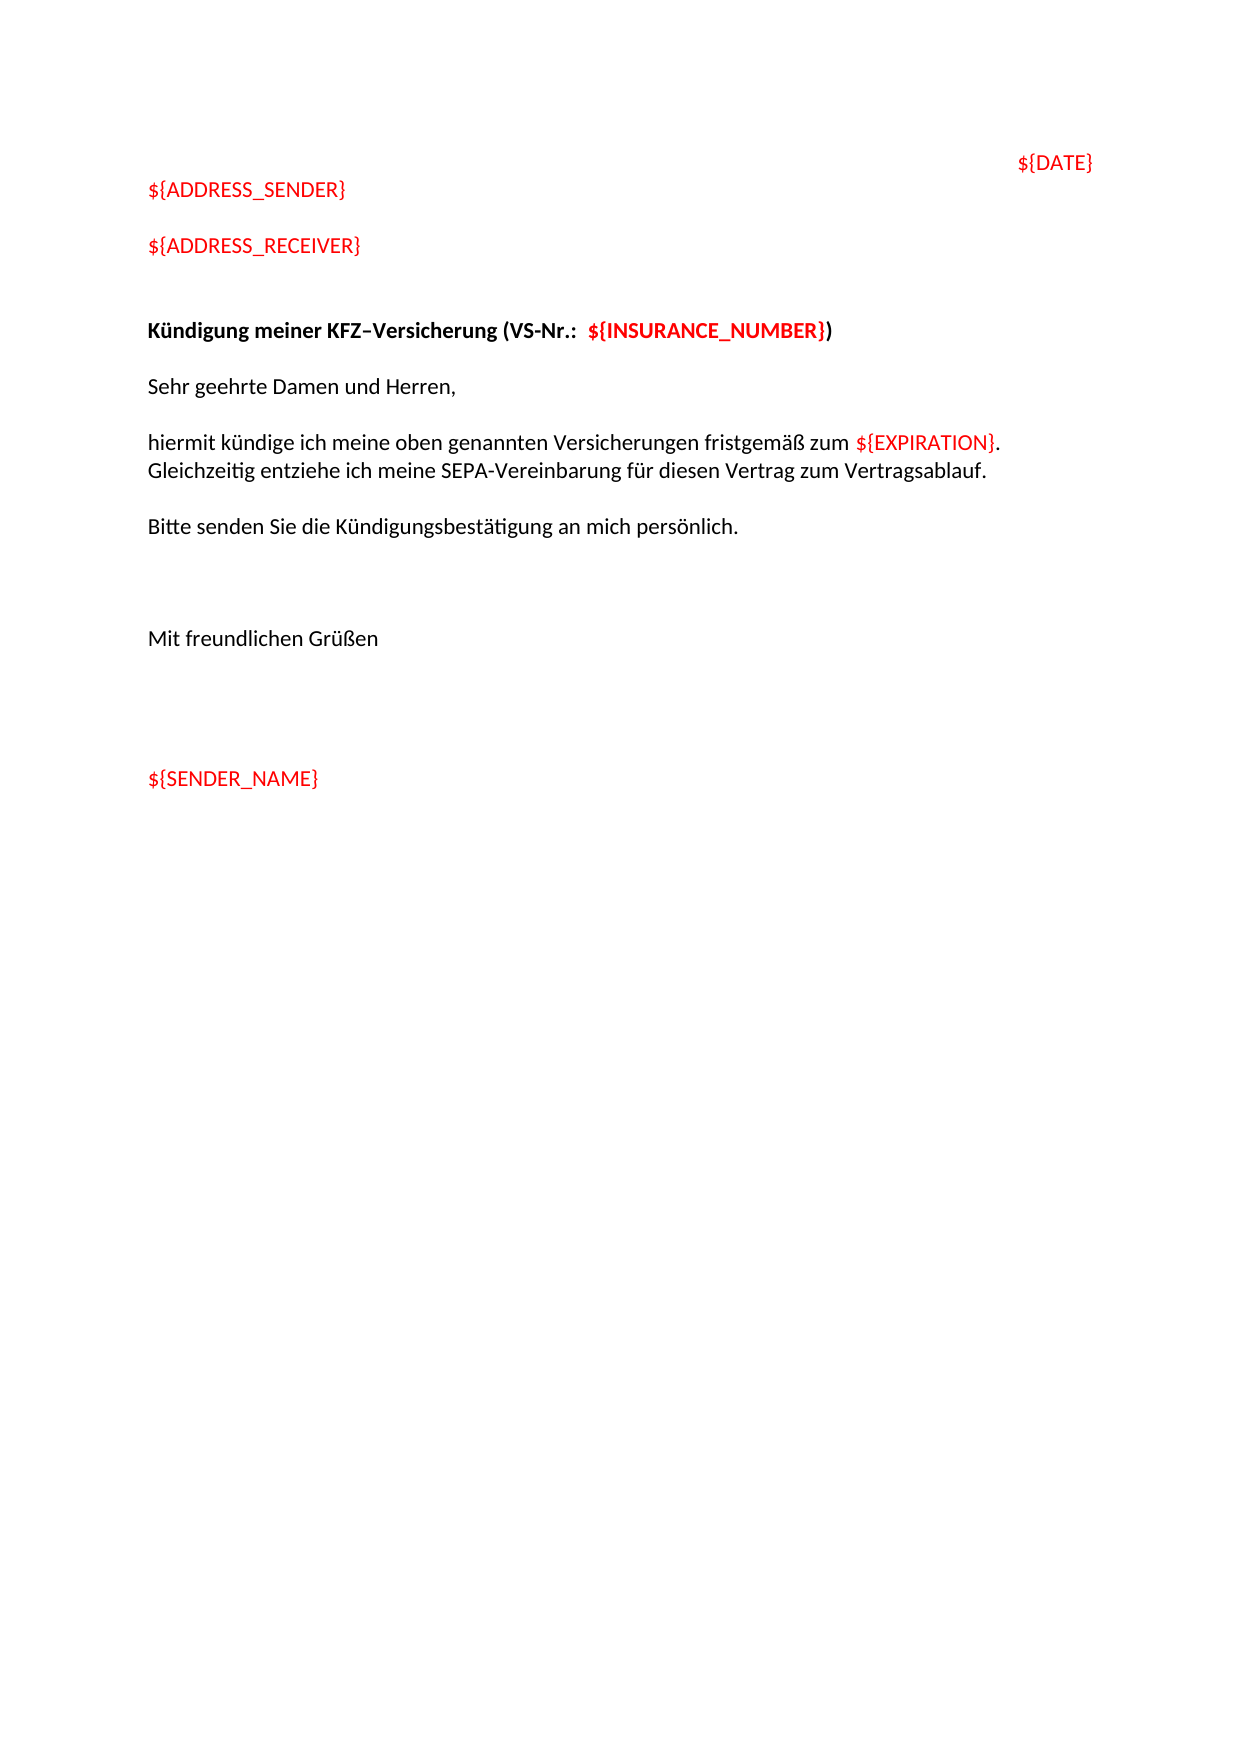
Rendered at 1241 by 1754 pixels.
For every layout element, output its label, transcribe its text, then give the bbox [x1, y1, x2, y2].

text ${DATE} [148, 148, 1093, 176]
text hiermit kündige ich meine oben genannten Versicherungen fristgemäß zum ${EXPIRATION}. Gleichzeitig entziehe ich meine SEPA-Vereinbarung für diesen Vertrag zum Vertragsablauf. [148, 428, 1093, 484]
text Sehr geehrte Damen und Herren, [148, 372, 1093, 400]
text Kündigung meiner KFZ–Versicherung (VS-Nr.: ${INSURANCE_NUMBER}) [148, 316, 1093, 344]
text ${ADDRESS_SENDER} [148, 176, 1093, 204]
text ${SENDER_NAME} [148, 764, 1093, 792]
text ${ADDRESS_RECEIVER} [148, 232, 1093, 260]
text Mit freundlichen Grüßen [148, 624, 1093, 652]
text Bitte senden Sie die Kündigungsbestätigung an mich persönlich. [148, 484, 1093, 540]
